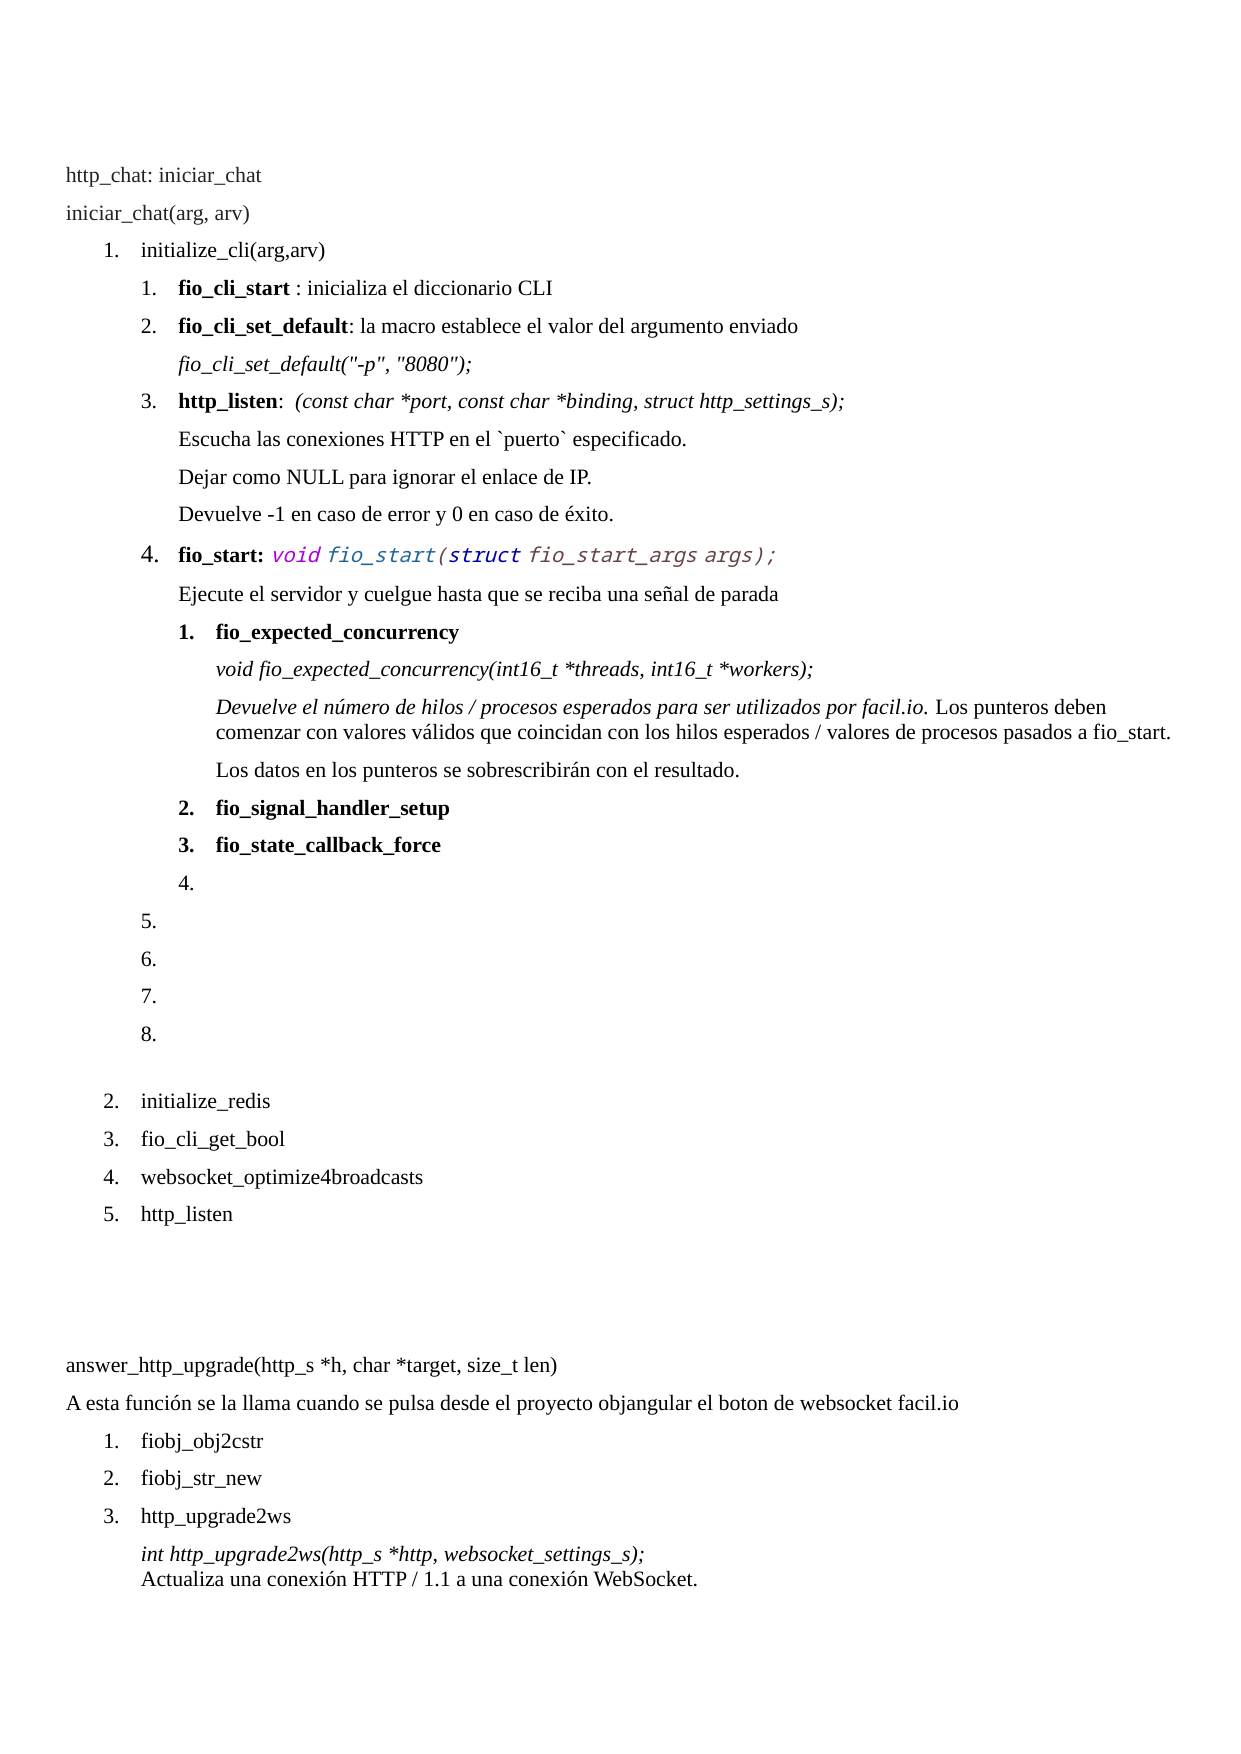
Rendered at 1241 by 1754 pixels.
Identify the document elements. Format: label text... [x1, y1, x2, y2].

list fio_cli_start : inicializa el diccionario CLI [141, 275, 1181, 300]
list fio_cli_set_default("-p", "8080"); [141, 351, 1181, 376]
list initialize_cli(arg,arv) [103, 237, 1181, 263]
text answer_http_upgrade(http_s *h, char *target, size_t len) [66, 1352, 1181, 1377]
list int http_upgrade2ws(http_s *http, websocket_settings_s); Actualiza una conexión HTTP / 1.1 a una conexión WebSocket. [103, 1541, 1181, 1591]
list http_upgrade2ws [103, 1503, 1181, 1528]
list http_listen: (const char *port, const char *binding, struct http_settings_s); [141, 388, 1181, 413]
text iniciar_chat(arg, arv) [66, 200, 1181, 225]
list fiobj_str_new [103, 1465, 1181, 1491]
list Dejar como NULL para ignorar el enlace de IP. [141, 464, 1181, 489]
list Escucha las conexiones HTTP en el `puerto` especificado. [141, 426, 1181, 451]
list initialize_redis [103, 1088, 1181, 1113]
list fio_signal_handler_setup [178, 795, 1181, 820]
list fio_cli_get_bool [103, 1126, 1181, 1151]
list Devuelve -1 en caso de error y 0 en caso de éxito. [141, 501, 1181, 527]
text http_chat: iniciar_chat [66, 162, 1181, 187]
list Ejecute el servidor y cuelgue hasta que se reciba una señal de parada [141, 581, 1181, 606]
list fiobj_obj2cstr [103, 1428, 1181, 1453]
list fio_state_callback_force [178, 832, 1181, 858]
list Los datos en los punteros se sobrescribirán con el resultado. [178, 757, 1181, 782]
list websocket_optimize4broadcasts [103, 1164, 1181, 1189]
text A esta función se la llama cuando se pulsa desde el proyecto objangular el boton de websocket facil.io [66, 1390, 1181, 1415]
list fio_expected_concurrency [178, 619, 1181, 644]
list fio_start: void fio_start(struct fio_start_args args); [141, 539, 1181, 568]
list fio_cli_set_default: la macro establece el valor del argumento enviado [141, 313, 1181, 338]
list void fio_expected_concurrency(int16_t *threads, int16_t *workers); [178, 656, 1181, 682]
list http_listen [103, 1201, 1181, 1227]
list Devuelve el número de hilos / procesos esperados para ser utilizados por facil.io. Los punteros deben comenzar con valores válidos que coincidan con los hilos esperados / valores de procesos pasados a fio_start. [178, 694, 1181, 744]
